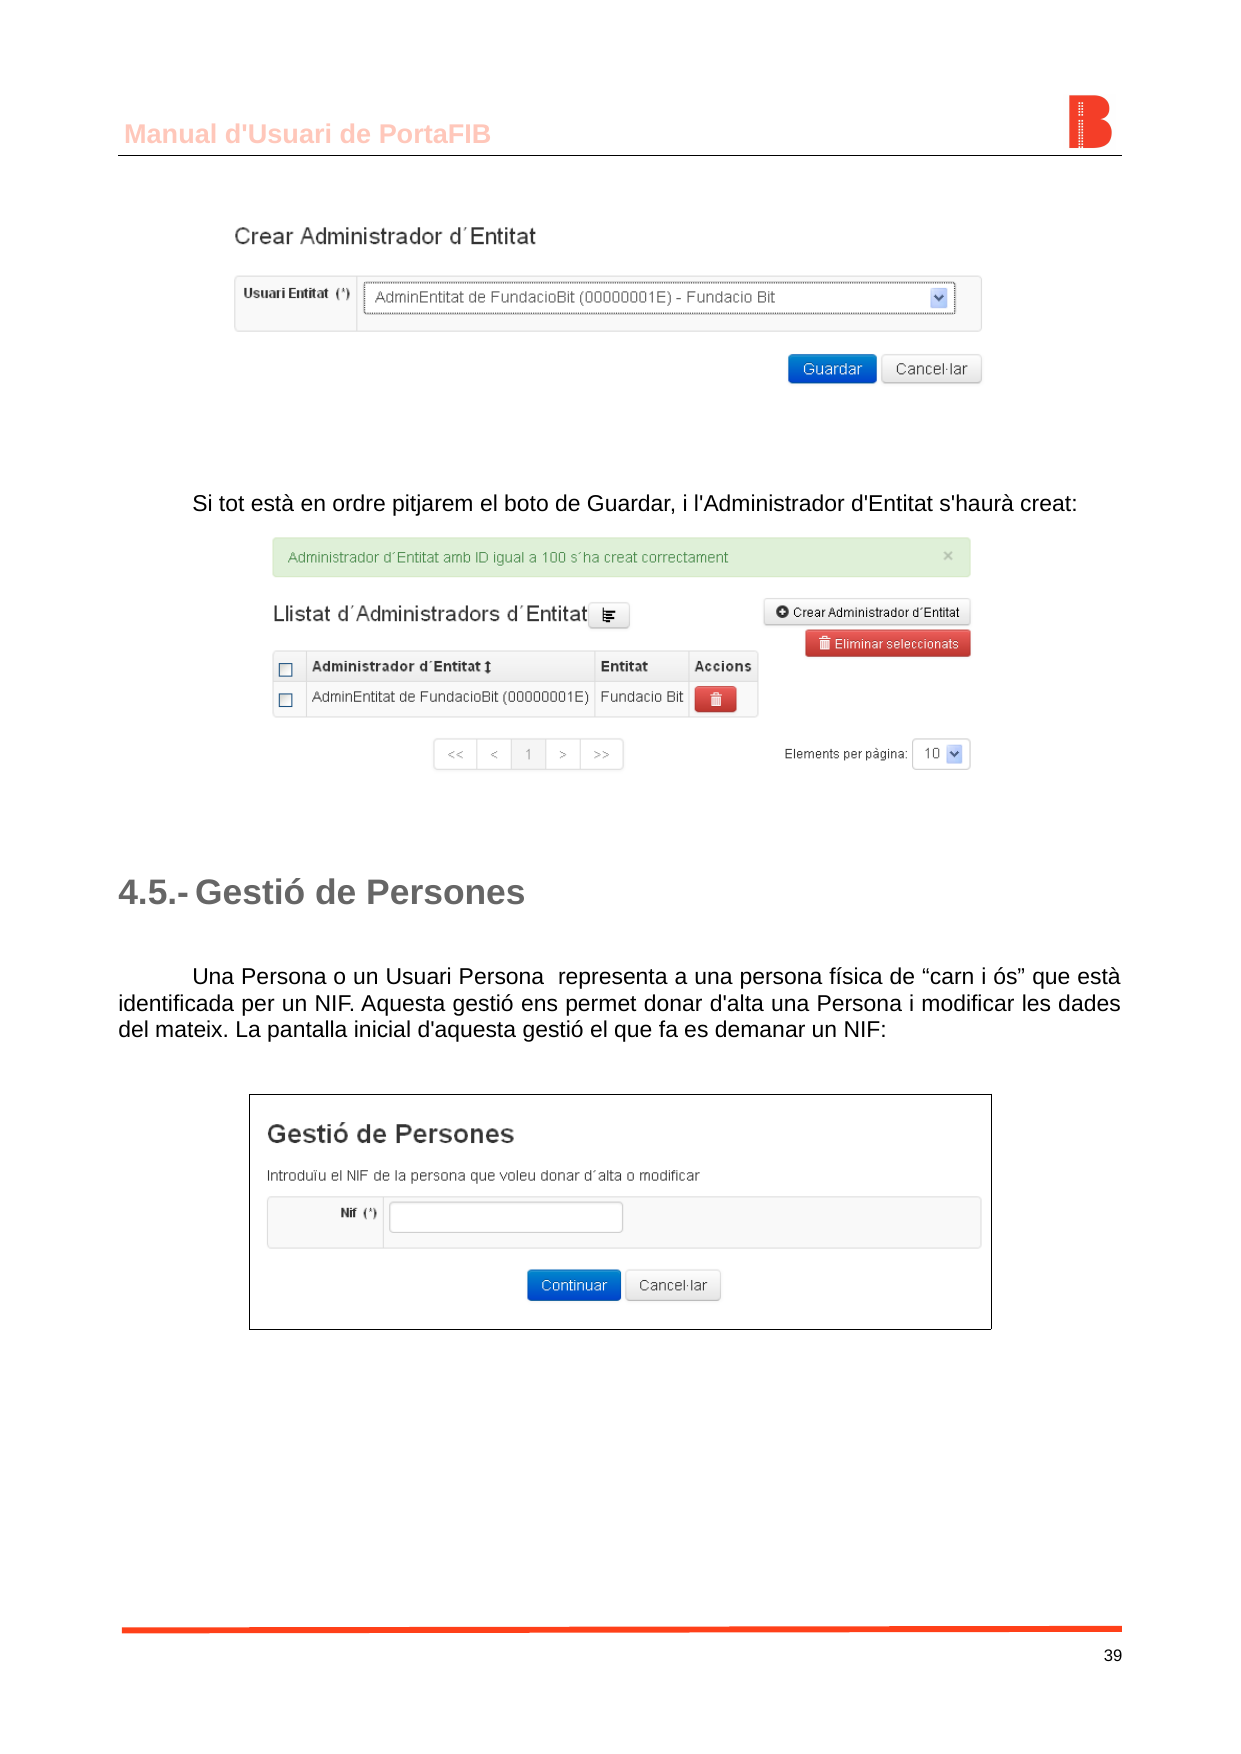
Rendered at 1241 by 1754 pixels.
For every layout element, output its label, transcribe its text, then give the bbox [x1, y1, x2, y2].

picture [1063, 94, 1117, 150]
text Si tot està en ordre pitjarem el boto de Guardar, i l'Administrador d'Entitat s'haurà creat: [118, 490, 1122, 516]
subtitle Gestió de Persones [118, 871, 1122, 912]
text Una Persona o un Usuari Persona representa a una persona física de “carn i ós” que està identificada per un NIF. Aquesta gestió ens permet donar d'alta una Persona i modificar les dades del mateix. La pantalla inicial d'aquesta gestió el que fa es demanar un NIF: [118, 963, 1122, 1042]
picture [260, 528, 980, 795]
picture [213, 215, 990, 434]
picture [252, 1096, 989, 1326]
